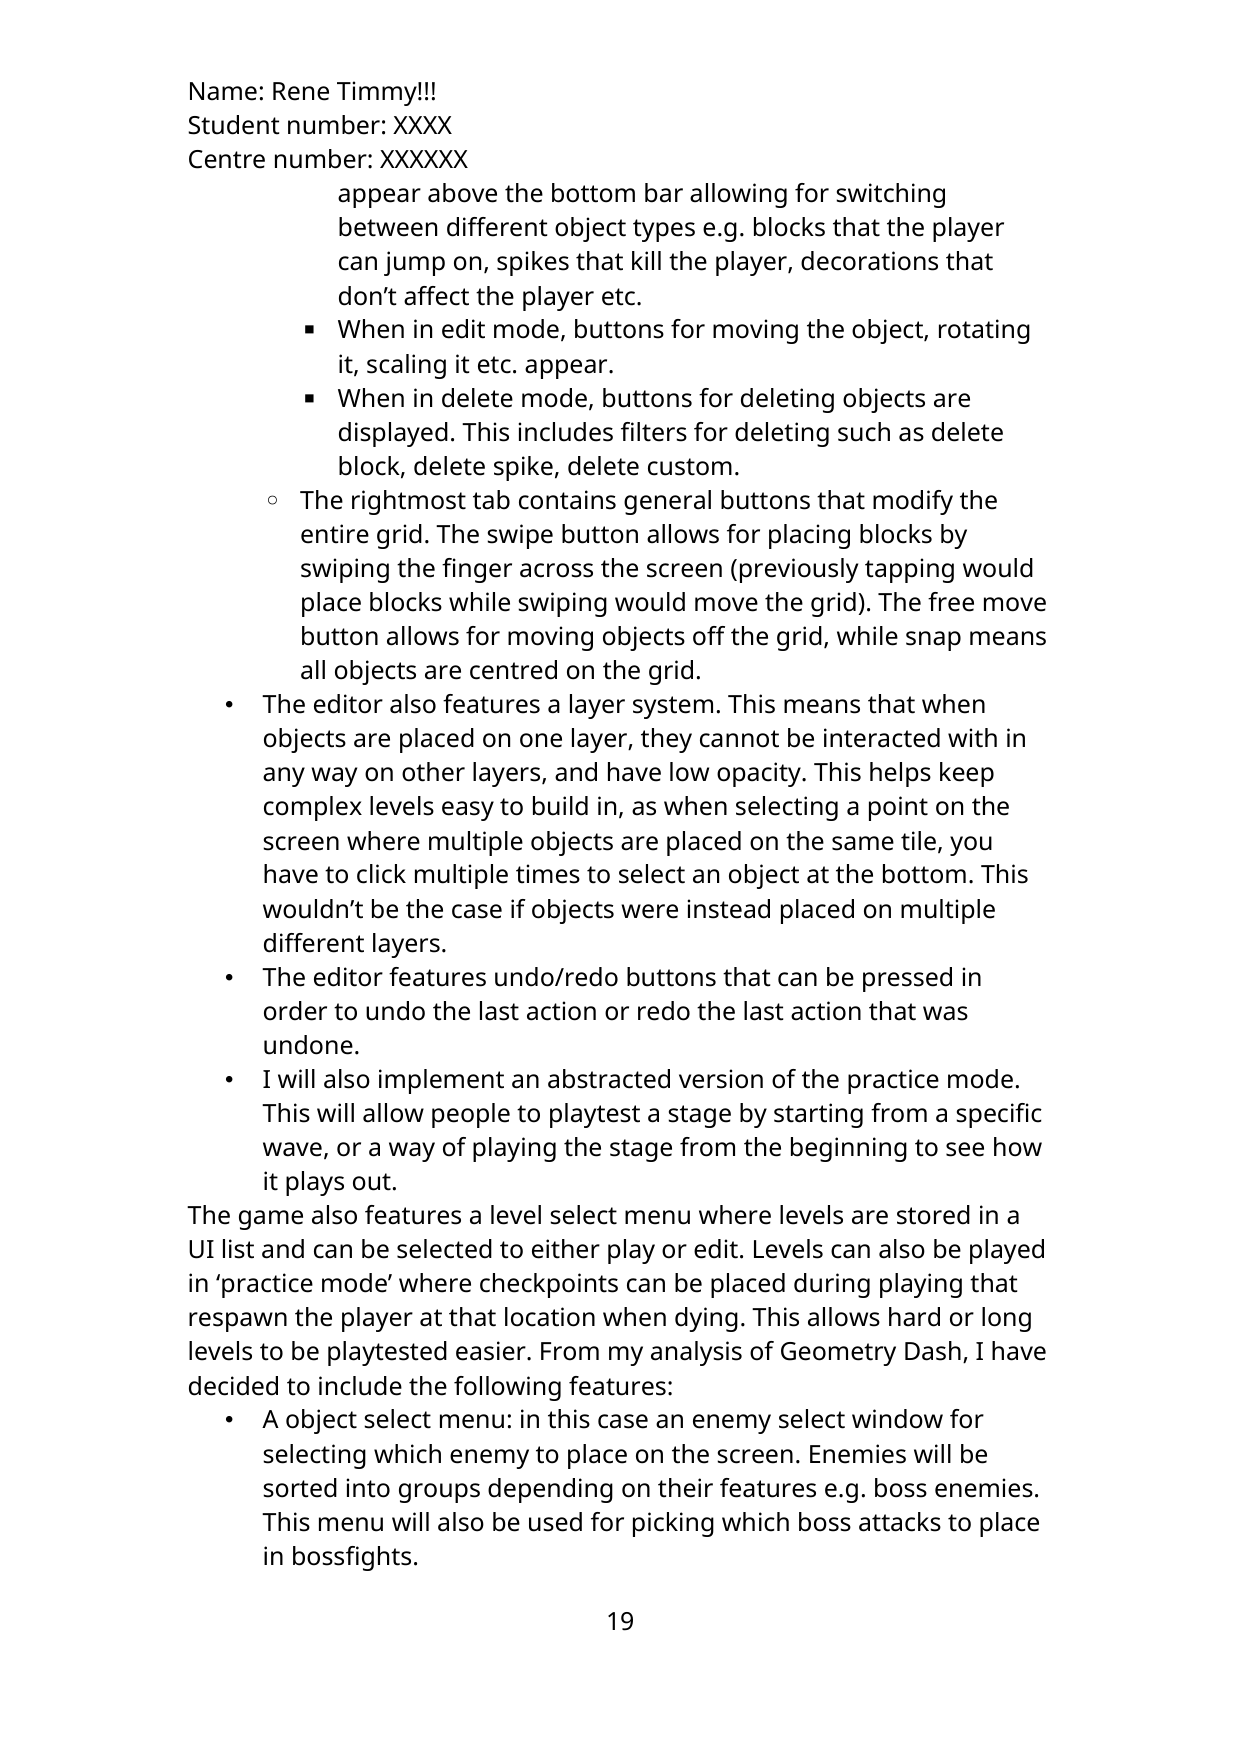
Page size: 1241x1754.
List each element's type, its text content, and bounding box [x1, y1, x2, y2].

list When in delete mode, buttons for deleting objects are displayed. This includes filters for deleting such as delete block, delete spike, delete custom. [300, 380, 1053, 482]
list The editor also features a layer system. This means that when objects are placed on one layer, they cannot be interacted with in any way on other layers, and have low opacity. This helps keep complex levels easy to build in, as when selecting a point on the screen where multiple objects are placed on the same tile, you have to click multiple times to select an object at the bottom. This wouldn’t be the case if objects were instead placed on multiple different layers. [225, 687, 1053, 959]
list When in edit mode, buttons for moving the object, rotating it, scaling it etc. appear. [300, 312, 1053, 380]
list The editor features undo/redo buttons that can be pressed in order to undo the last action or redo the last action that was undone. [225, 959, 1053, 1062]
list The rightmost tab contains general buttons that modify the entire grid. The swipe button allows for placing blocks by swiping the finger across the screen (previously tapping would place blocks while swiping would move the grid). The free move button allows for moving objects off the grid, while snap means all objects are centred on the grid. [262, 482, 1053, 687]
list appear above the bottom bar allowing for switching between different object types e.g. blocks that the player can jump on, spikes that kill the player, decorations that don’t affect the player etc. [300, 176, 1053, 312]
list I will also implement an abstracted version of the practice mode. This will allow people to playtest a stage by starting from a specific wave, or a way of playing the stage from the beginning to see how it plays out. [225, 1062, 1053, 1198]
text The game also features a level select menu where levels are stored in a UI list and can be selected to either play or edit. Levels can also be played in ‘practice mode’ where checkpoints can be placed during playing that respawn the player at that location when dying. This allows hard or long levels to be playtested easier. From my analysis of Geometry Dash, I have decided to include the following features: [187, 1198, 1053, 1402]
list A object select menu: in this case an enemy select window for selecting which enemy to place on the screen. Enemies will be sorted into groups depending on their features e.g. boss enemies. This menu will also be used for picking which boss attacks to place in bossfights. [225, 1402, 1053, 1572]
